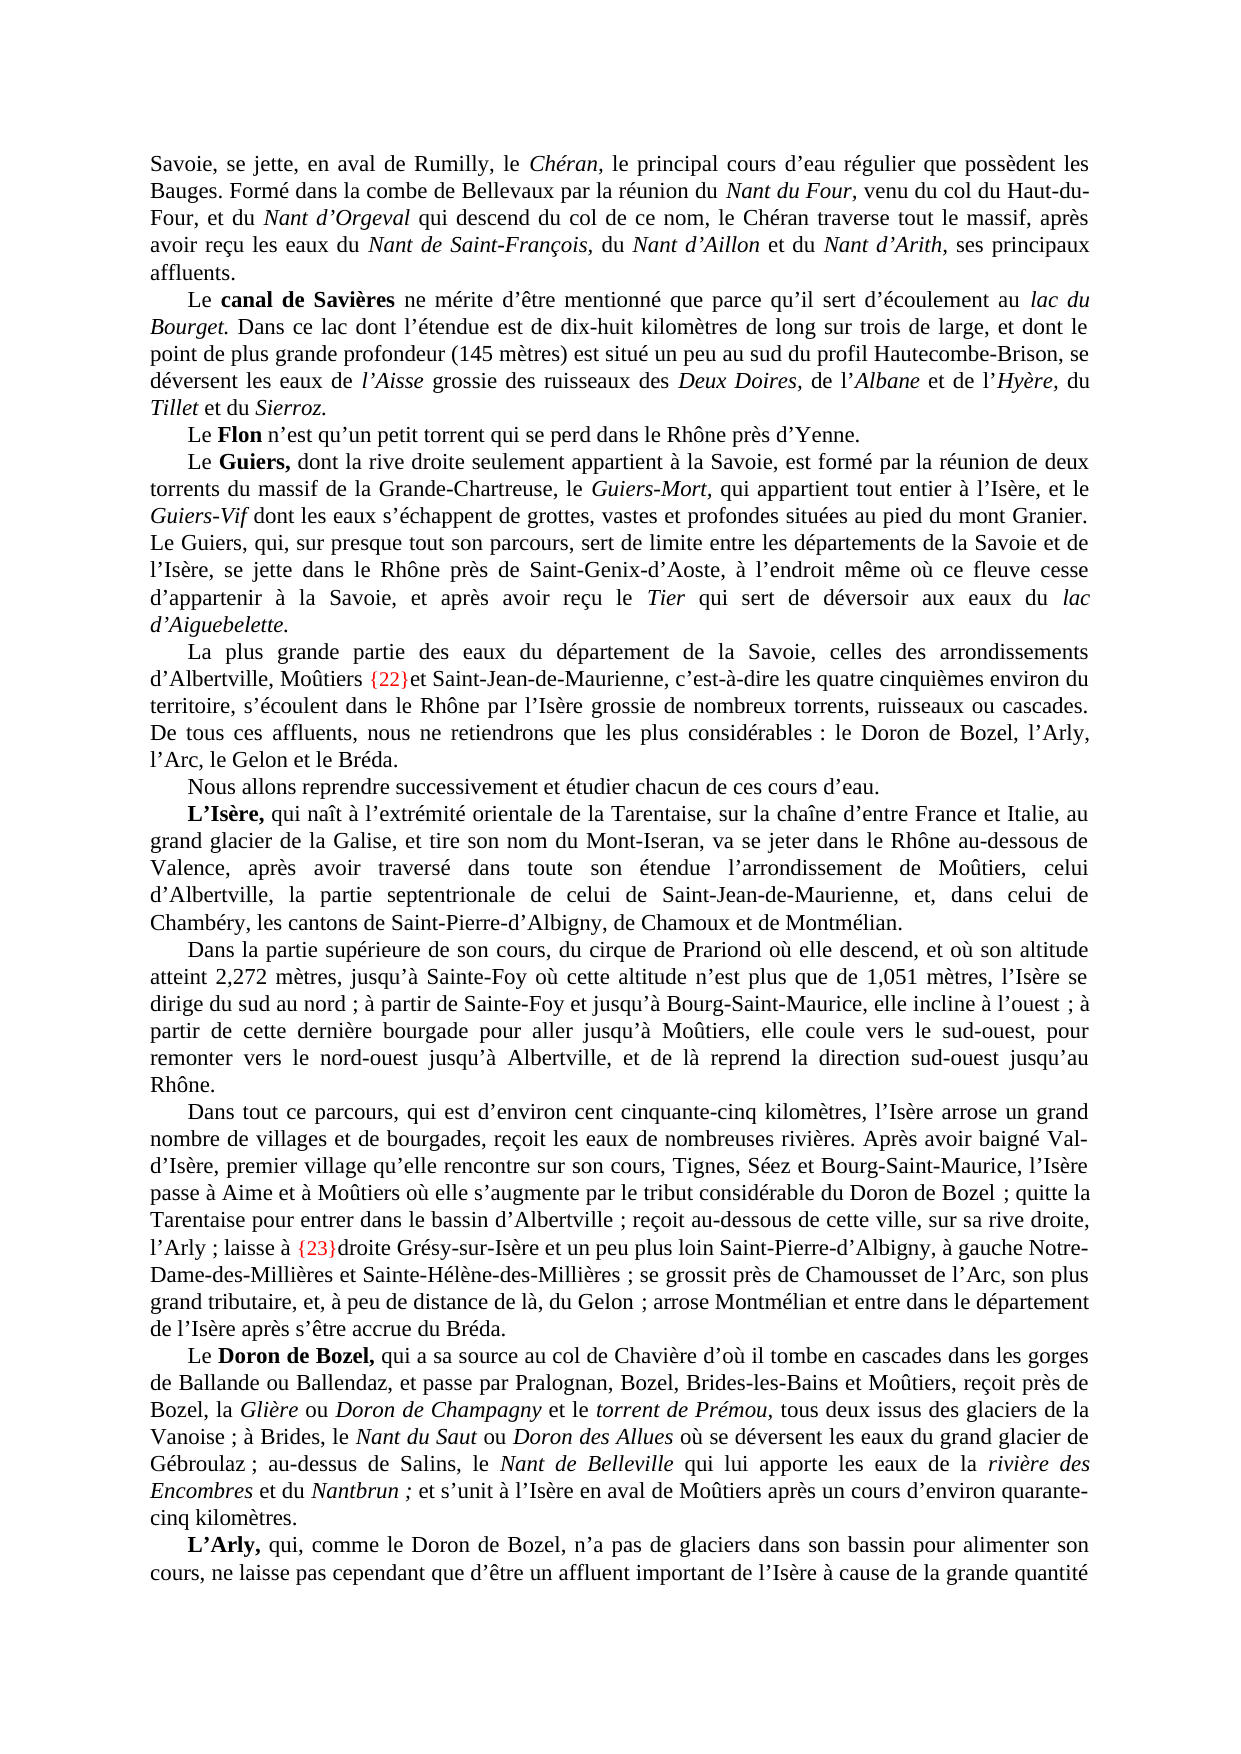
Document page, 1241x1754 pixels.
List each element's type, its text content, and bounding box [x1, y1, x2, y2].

text La plus grande partie des eaux du département de la Savoie, celles des arrondissements d’Albertville, Moûtiers {22}et Saint-Jean-de-Maurienne, c’est-à-dire les quatre cinquièmes environ du territoire, s’écoulent dans le Rhône par l’Isère grossie de nombreux torrents, ruisseaux ou cascades. De tous ces affluents, nous ne retiendrons que les plus considérables : le Doron de Bozel, l’Arly, l’Arc, le Gelon et le Bréda. [150, 637, 1090, 773]
text Savoie, se jette, en aval de Rumilly, le Chéran, le principal cours d’eau régulier que possèdent les Bauges. Formé dans la combe de Bellevaux par la réunion du Nant du Four, venu du col du Haut-du-Four, et du Nant d’Orgeval qui descend du col de ce nom, le Chéran traverse tout le massif, après avoir reçu les eaux du Nant de Saint-François, du Nant d’Aillon et du Nant d’Arith, ses principaux affluents. [150, 150, 1090, 285]
text Le Doron de Bozel, qui a sa source au col de Chavière d’où il tombe en cascades dans les gorges de Ballande ou Ballendaz, et passe par Pralognan, Bozel, Brides-les-Bains et Moûtiers, reçoit près de Bozel, la Glière ou Doron de Champagny et le torrent de Prémou, tous deux issus des glaciers de la Vanoise ; à Brides, le Nant du Saut ou Doron des Allues où se déversent les eaux du grand glacier de Gébroulaz ; au-dessus de Salins, le Nant de Belleville qui lui apporte les eaux de la rivière des Encombres et du Nantbrun ; et s’unit à l’Isère en aval de Moûtiers après un cours d’environ quarante-cinq kilomètres. [150, 1342, 1090, 1531]
text Le Guiers, dont la rive droite seulement appartient à la Savoie, est formé par la réunion de deux torrents du massif de la Grande-Chartreuse, le Guiers-Mort, qui appartient tout entier à l’Isère, et le Guiers-Vif dont les eaux s’échappent de grottes, vastes et profondes situées au pied du mont Granier. Le Guiers, qui, sur presque tout son parcours, sert de limite entre les départements de la Savoie et de l’Isère, se jette dans le Rhône près de Saint-Genix-d’Aoste, à l’endroit même où ce fleuve cesse d’appartenir à la Savoie, et après avoir reçu le Tier qui sert de déversoir aux eaux du lac d’Aiguebelette. [150, 448, 1090, 637]
text Dans tout ce parcours, qui est d’environ cent cinquante-cinq kilomètres, l’Isère arrose un grand nombre de villages et de bourgades, reçoit les eaux de nombreuses rivières. Après avoir baigné Val-d’Isère, premier village qu’elle rencontre sur son cours, Tignes, Séez et Bourg-Saint-Maurice, l’Isère passe à Aime et à Moûtiers où elle s’augmente par le tribut considérable du Doron de Bozel ; quitte la Tarentaise pour entrer dans le bassin d’Albertville ; reçoit au-dessous de cette ville, sur sa rive droite, l’Arly ; laisse à {23}droite Grésy-sur-Isère et un peu plus loin Saint-Pierre-d’Albigny, à gauche Notre-Dame-des-Millières et Sainte-Hélène-des-Millières ; se grossit près de Chamousset de l’Arc, son plus grand tributaire, et, à peu de distance de là, du Gelon ; arrose Montmélian et entre dans le département de l’Isère après s’être accrue du Bréda. [150, 1098, 1090, 1342]
text Dans la partie supérieure de son cours, du cirque de Prariond où elle descend, et où son altitude atteint 2,272 mètres, jusqu’à Sainte-Foy où cette altitude n’est plus que de 1,051 mètres, l’Isère se dirige du sud au nord ; à partir de Sainte-Foy et jusqu’à Bourg-Saint-Maurice, elle incline à l’ouest ; à partir de cette dernière bourgade pour aller jusqu’à Moûtiers, elle coule vers le sud-ouest, pour remonter vers le nord-ouest jusqu’à Albertville, et de là reprend la direction sud-ouest jusqu’au Rhône. [150, 935, 1090, 1098]
text L’Arly, qui, comme le Doron de Bozel, n’a pas de glaciers dans son bassin pour alimenter son cours, ne laisse pas cependant que d’être un affluent important de l’Isère à cause de la grande quantité [150, 1531, 1090, 1585]
text Le canal de Savières ne mérite d’être mentionné que parce qu’il sert d’écoulement au lac du Bourget. Dans ce lac dont l’étendue est de dix-huit kilomètres de long sur trois de large, et dont le point de plus grande profondeur (145 mètres) est situé un peu au sud du profil Hautecombe-Brison, se déversent les eaux de l’Aisse grossie des ruisseaux des Deux Doires, de l’Albane et de l’Hyère, du Tillet et du Sierroz. [150, 285, 1090, 421]
text Le Flon n’est qu’un petit torrent qui se perd dans le Rhône près d’Yenne. [150, 421, 1090, 448]
text L’Isère, qui naît à l’extrémité orientale de la Tarentaise, sur la chaîne d’entre France et Italie, au grand glacier de la Galise, et tire son nom du Mont-Iseran, va se jeter dans le Rhône au-dessous de Valence, après avoir traversé dans toute son étendue l’arrondissement de Moûtiers, celui d’Albertville, la partie septentrionale de celui de Saint-Jean-de-Maurienne, et, dans celui de Chambéry, les cantons de Saint-Pierre-d’Albigny, de Chamoux et de Montmélian. [150, 800, 1090, 935]
text Nous allons reprendre successivement et étudier chacun de ces cours d’eau. [150, 773, 1090, 800]
